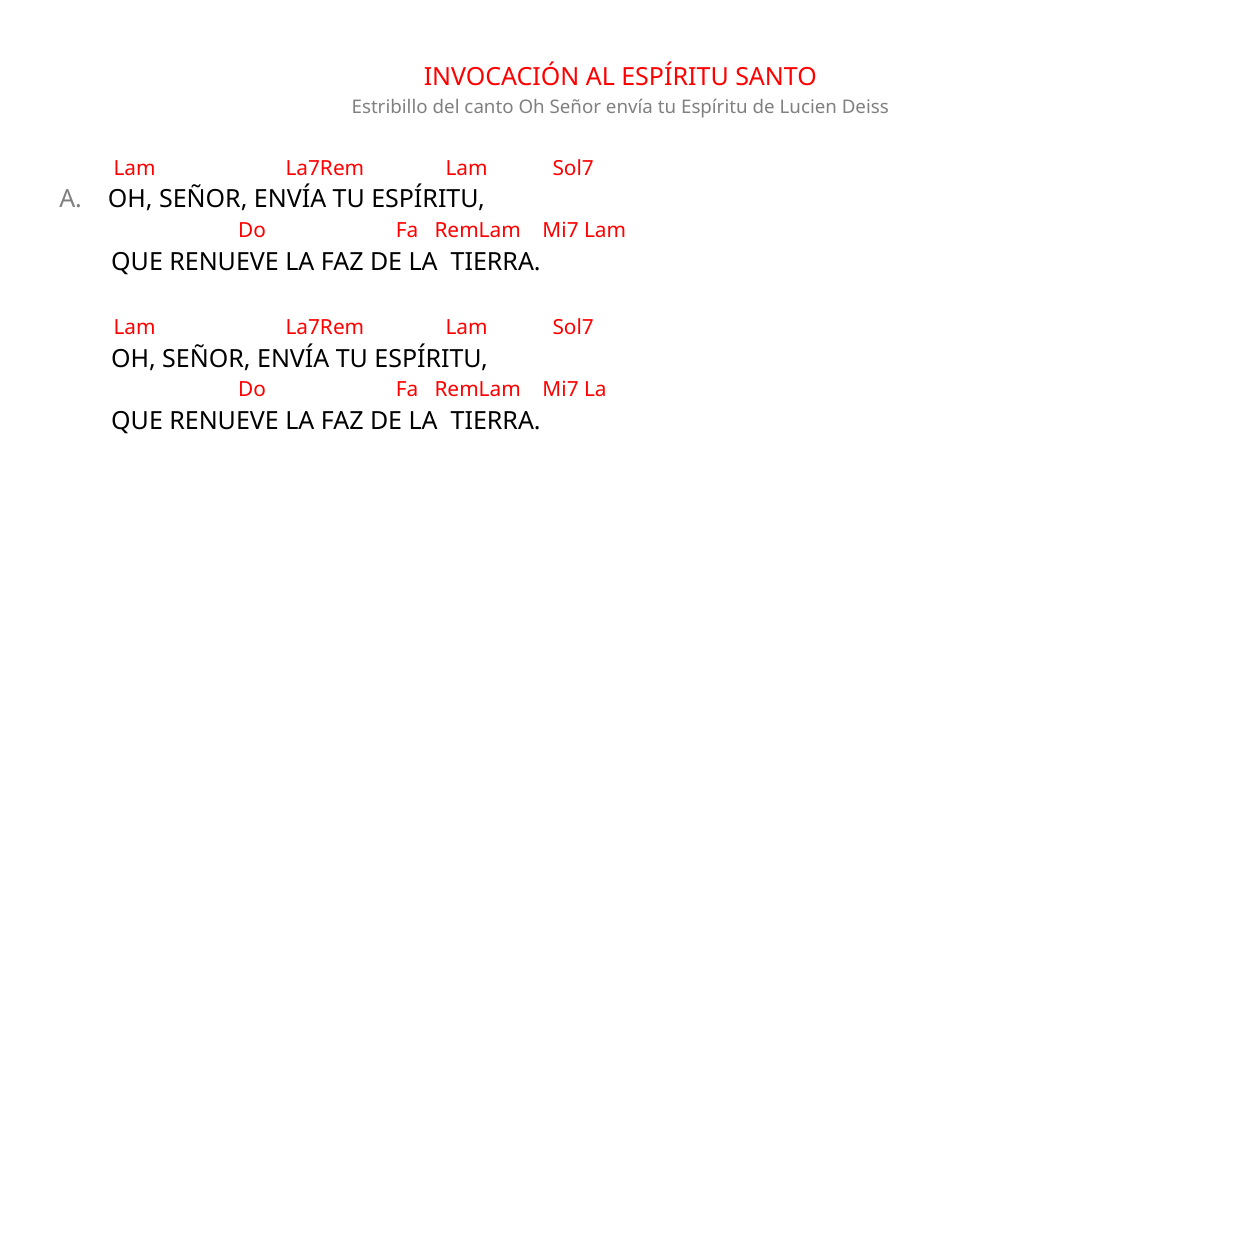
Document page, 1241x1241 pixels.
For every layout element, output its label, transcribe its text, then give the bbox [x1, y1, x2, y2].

text Lam La7Rem Lam Sol7 [59, 312, 1181, 340]
text A. OH, SEÑOR, ENVÍA TU ESPÍRITU, [59, 181, 1181, 215]
text Estribillo del canto Oh Señor envía tu Espíritu de Lucien Deiss [59, 93, 1181, 119]
text OH, SEÑOR, ENVÍA TU ESPÍRITU, [59, 340, 1181, 374]
text INVOCACIÓN AL ESPÍRITU SANTO [59, 59, 1181, 93]
text Do Fa RemLam Mi7 Lam [59, 215, 1181, 244]
text Do Fa RemLam Mi7 La [59, 374, 1181, 403]
text QUE RENUEVE LA FAZ DE LA TIERRA. [59, 244, 1181, 278]
text QUE RENUEVE LA FAZ DE LA TIERRA. [59, 403, 1181, 437]
text Lam La7Rem Lam Sol7 [59, 153, 1181, 181]
